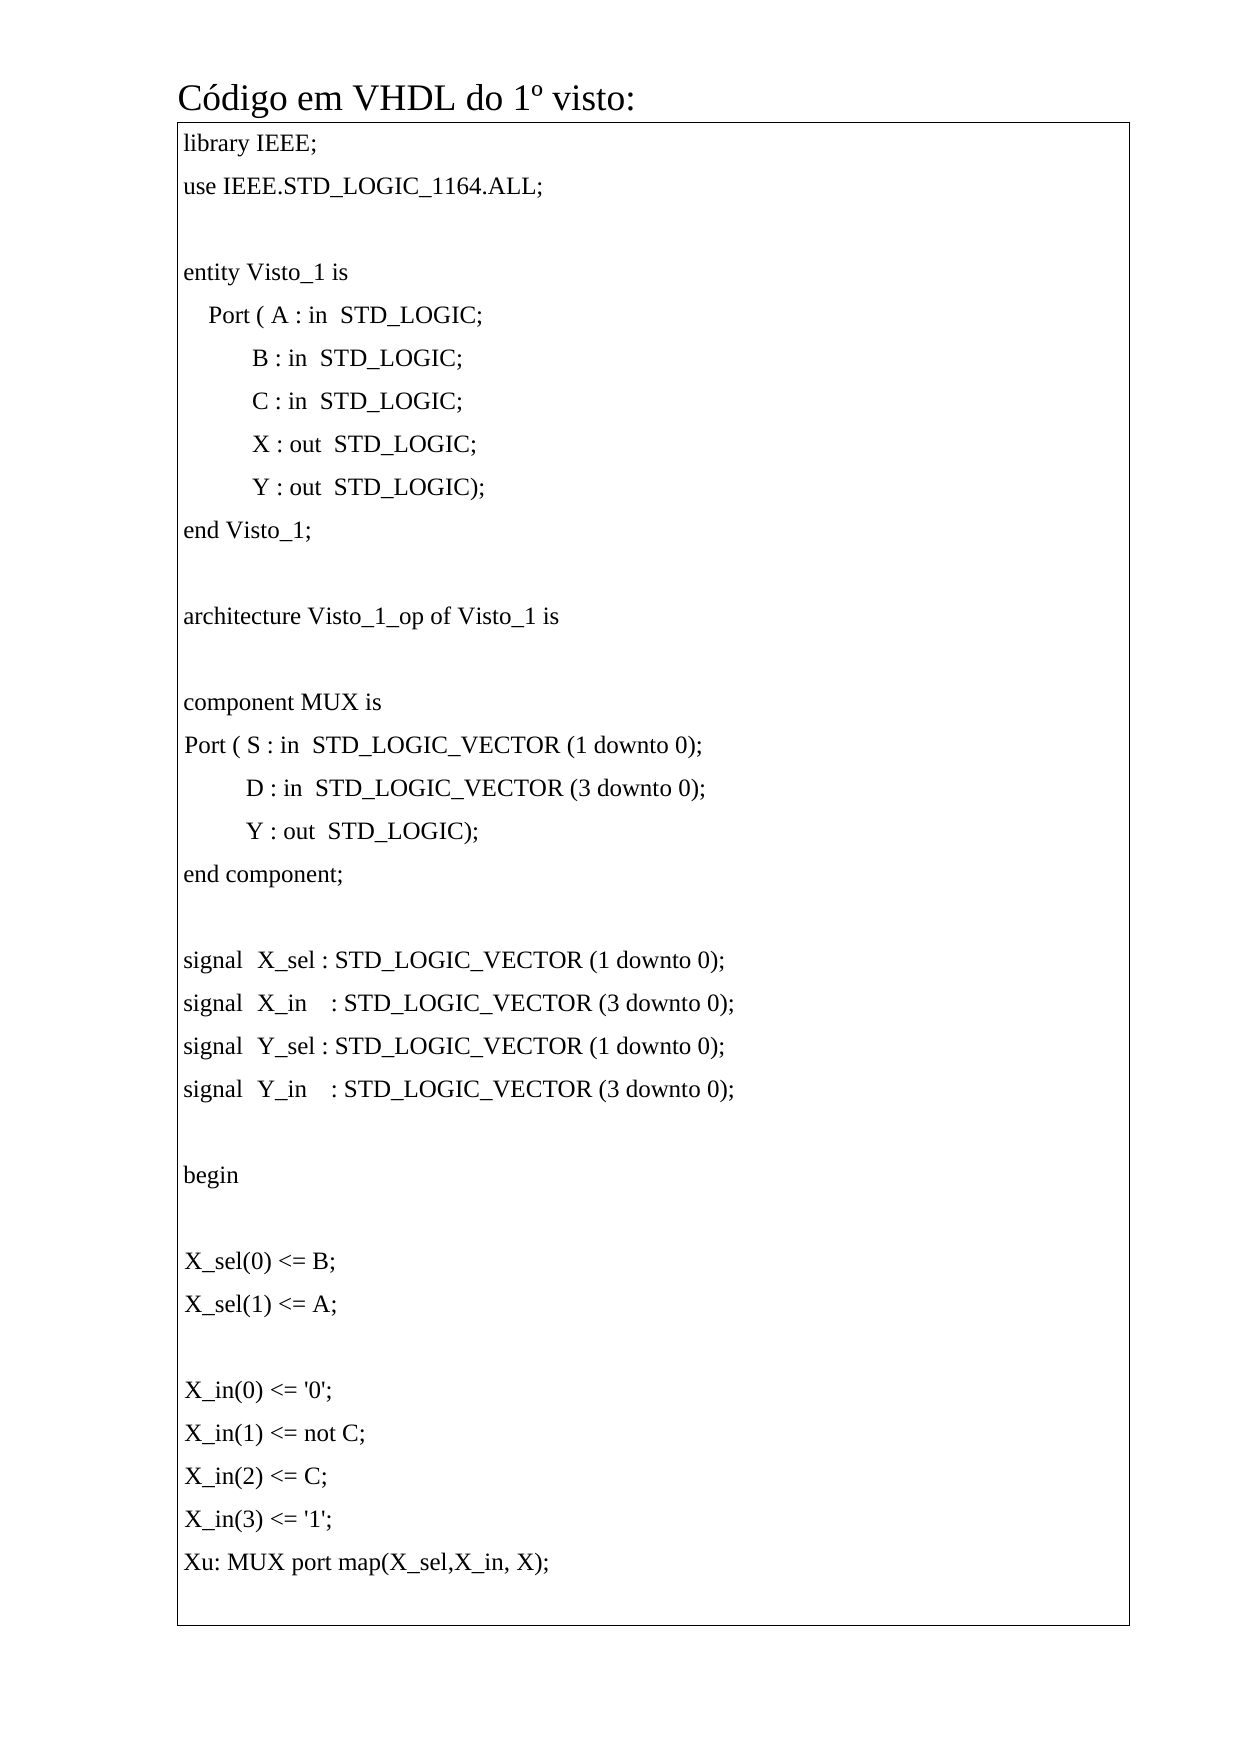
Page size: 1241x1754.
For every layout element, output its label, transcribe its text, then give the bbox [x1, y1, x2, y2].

table_header library IEEE; use IEEE.STD_LOGIC_1164.ALL; entity Visto_1 is Port ( A : in STD_LOGIC; B : in STD_LOGIC; C : in STD_LOGIC; X : out STD_LOGIC; Y : out STD_LOGIC); end Visto_1; architecture Visto_1_op of Visto_1 is component MUX is Port ( S : in STD_LOGIC_VECTOR (1 downto 0); D : in STD_LOGIC_VECTOR (3 downto 0); Y : out STD_LOGIC); end component; signal X_sel : STD_LOGIC_VECTOR (1 downto 0); signal X_in : STD_LOGIC_VECTOR (3 downto 0); signal Y_sel : STD_LOGIC_VECTOR (1 downto 0); signal Y_in : STD_LOGIC_VECTOR (3 downto 0); begin X_sel(0) <= B; X_sel(1) <= A; X_in(0) <= '0'; X_in(1) <= not C; X_in(2) <= C; X_in(3) <= '1'; Xu: MUX port map(X_sel,X_in, X); [178, 123, 1129, 1625]
text Código em VHDL do 1º visto: [177, 75, 1129, 118]
